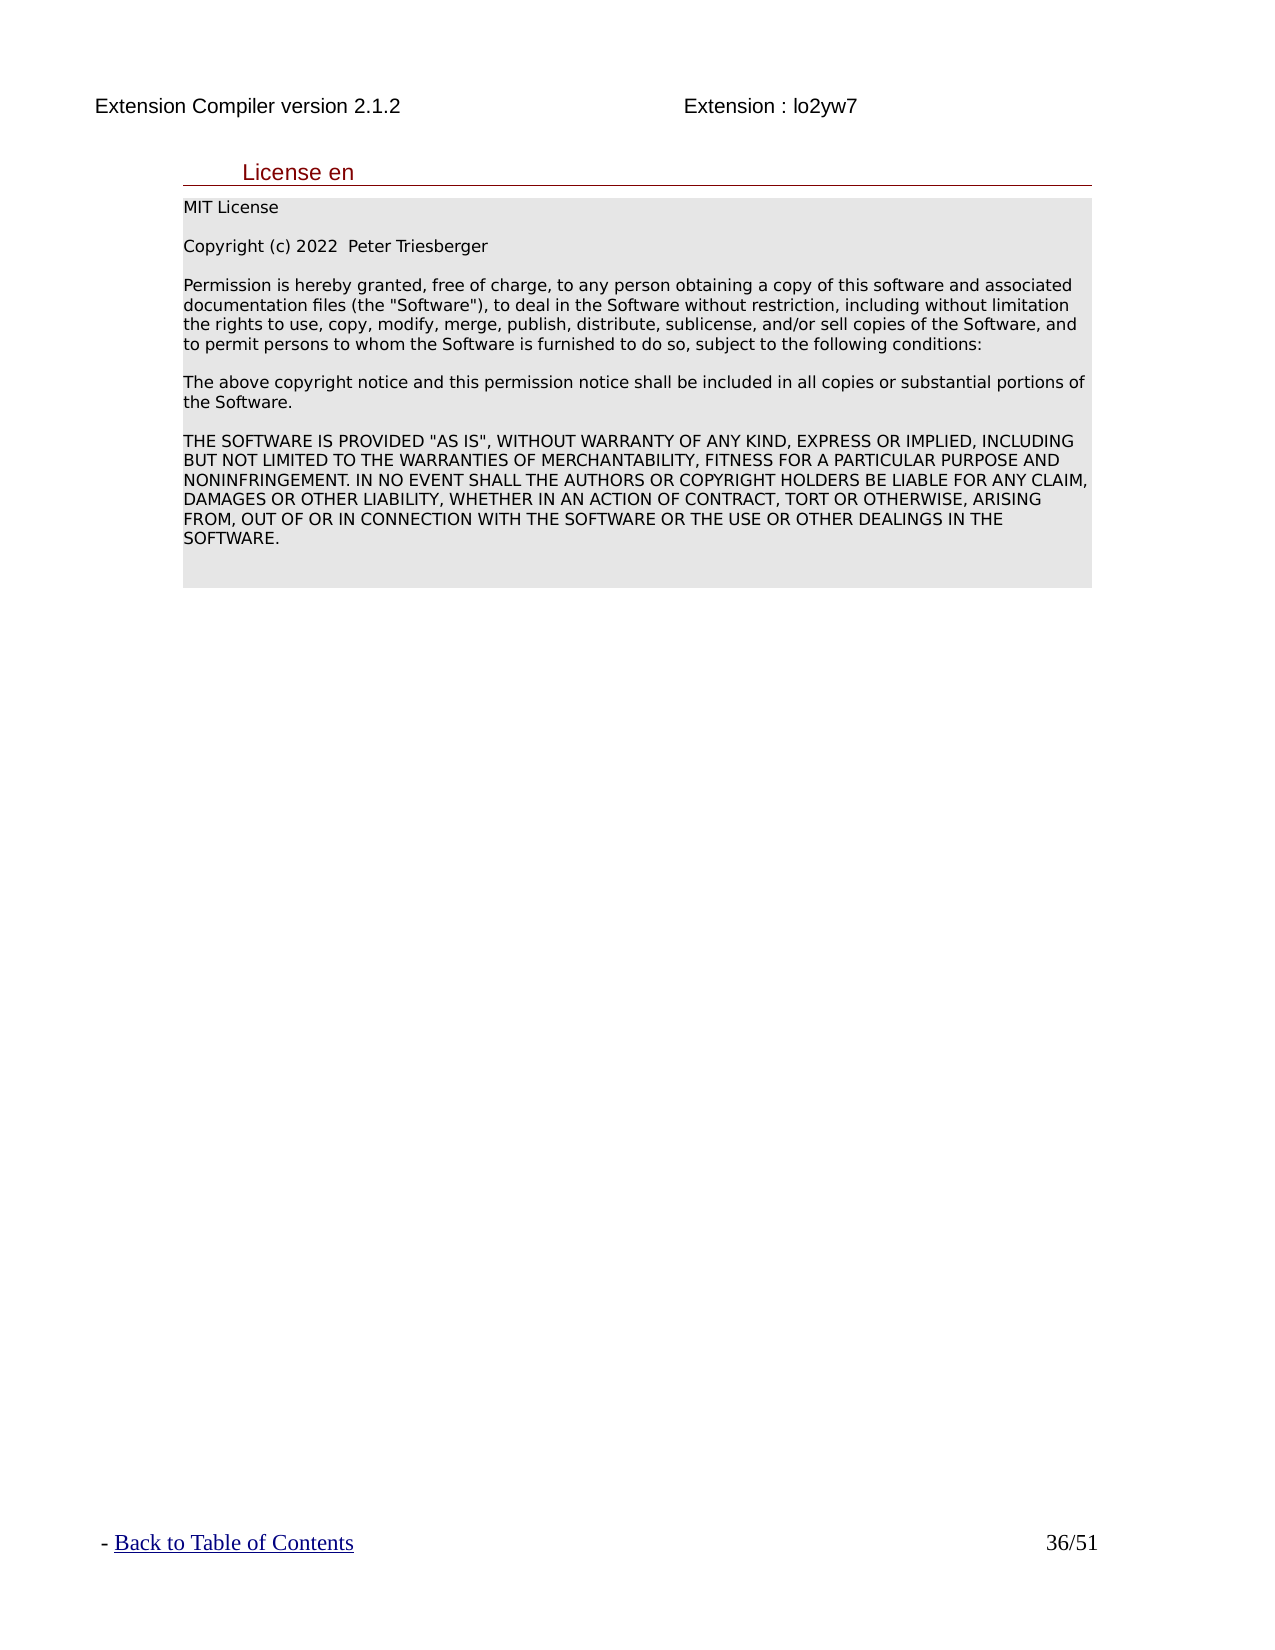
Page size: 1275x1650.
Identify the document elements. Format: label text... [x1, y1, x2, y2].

text License en [183, 159, 1092, 185]
text MIT License [183, 198, 1092, 218]
text THE SOFTWARE IS PROVIDED "AS IS", WITHOUT WARRANTY OF ANY KIND, EXPRESS OR IMPLIED, INCLUDING BUT NOT LIMITED TO THE WARRANTIES OF MERCHANTABILITY, FITNESS FOR A PARTICULAR PURPOSE AND NONINFRINGEMENT. IN NO EVENT SHALL THE AUTHORS OR COPYRIGHT HOLDERS BE LIABLE FOR ANY CLAIM, DAMAGES OR OTHER LIABILITY, WHETHER IN AN ACTION OF CONTRACT, TORT OR OTHERWISE, ARISING FROM, OUT OF OR IN CONNECTION WITH THE SOFTWARE OR THE USE OR OTHER DEALINGS IN THE SOFTWARE. [183, 432, 1092, 549]
text Copyright (c) 2022 Peter Triesberger [183, 237, 1092, 257]
text The above copyright notice and this permission notice shall be included in all copies or substantial portions of the Software. [183, 373, 1092, 412]
text Permission is hereby granted, free of charge, to any person obtaining a copy of this software and associated documentation files (the "Software"), to deal in the Software without restriction, including without limitation the rights to use, copy, modify, merge, publish, distribute, sublicense, and/or sell copies of the Software, and to permit persons to whom the Software is furnished to do so, subject to the following conditions: [183, 276, 1092, 354]
